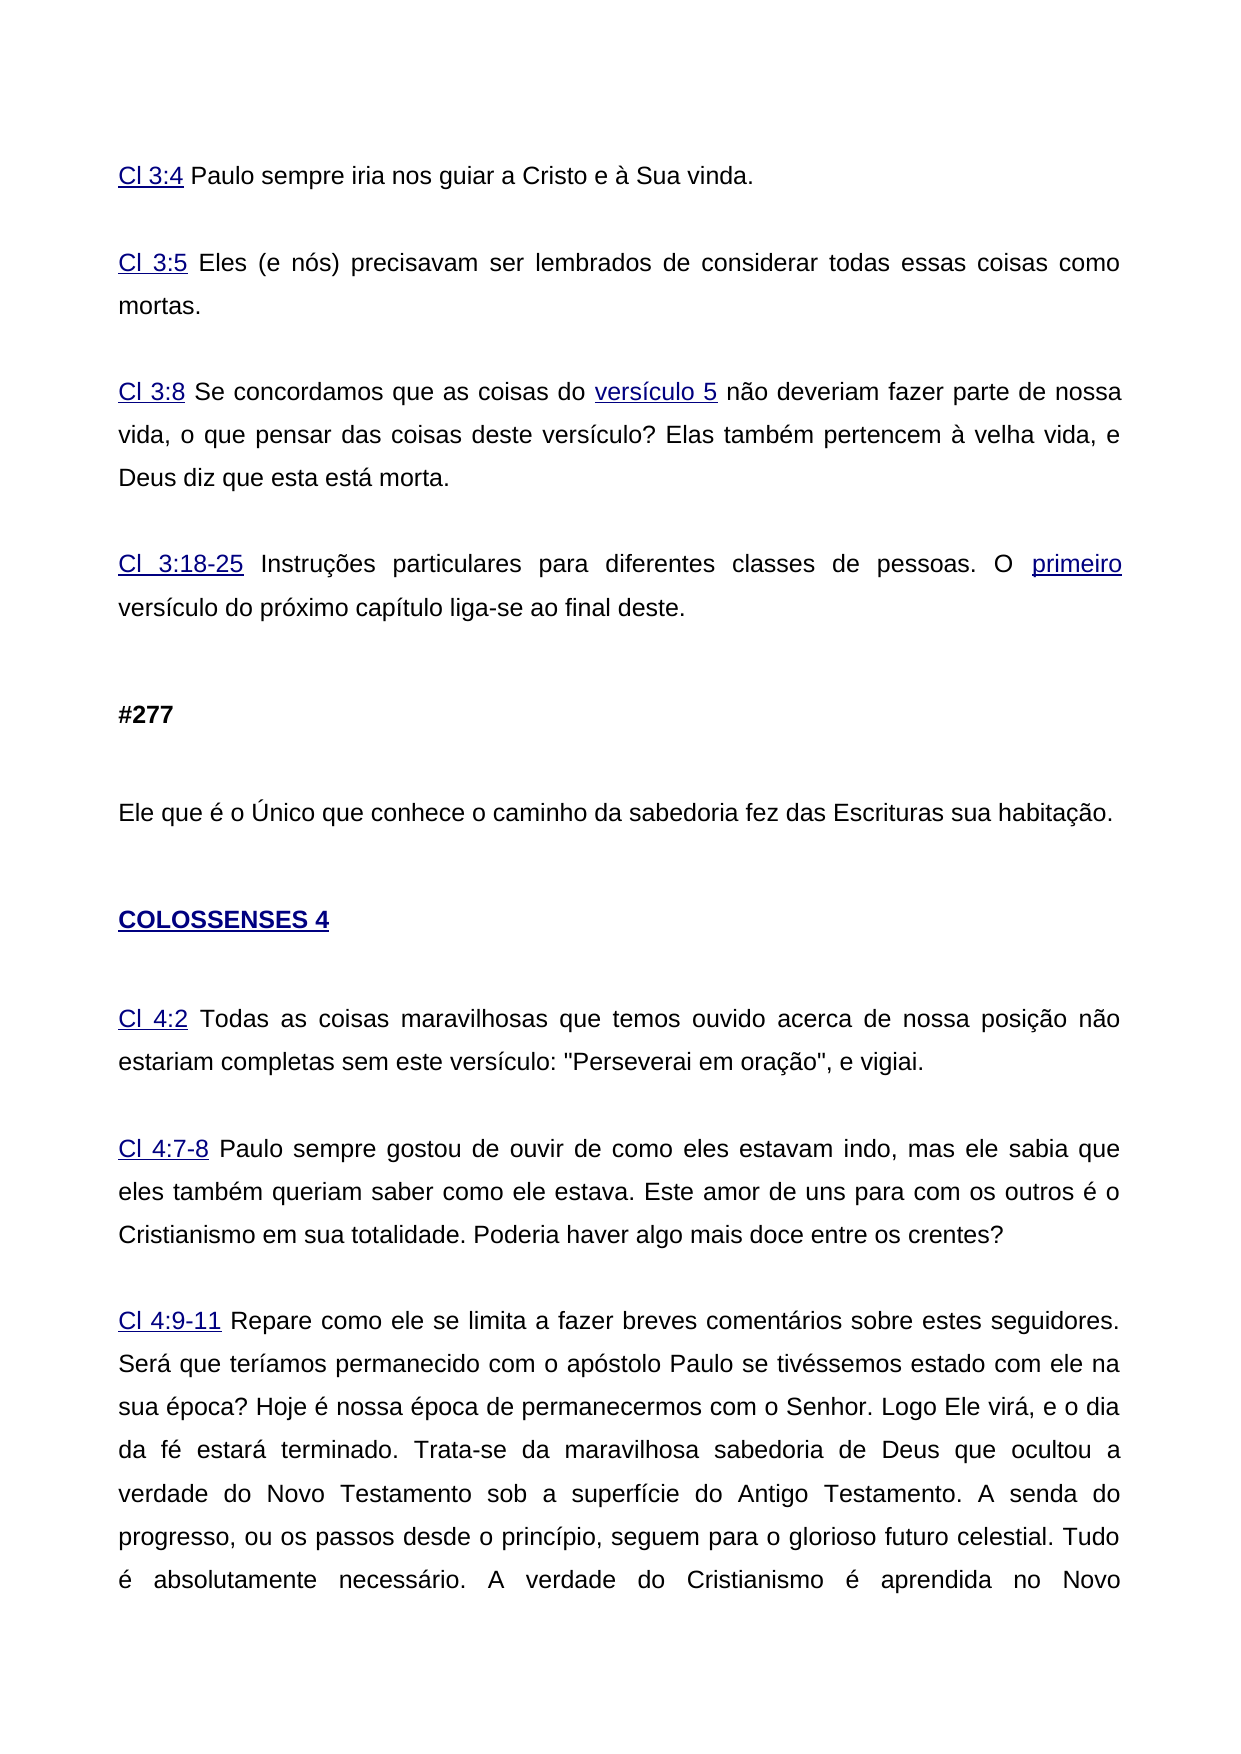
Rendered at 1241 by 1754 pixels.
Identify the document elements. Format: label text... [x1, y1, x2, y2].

subtitle #277 [118, 699, 1122, 728]
subtitle COLOSSENSES 4 [118, 905, 1122, 934]
text Cl 4:2 Todas as coisas maravilhosas que temos ouvido acerca de nossa posição não estariam completas sem este versículo: "Perseverai em oração", e vigiai. [118, 1004, 1122, 1076]
text Cl 3:18-25 Instruções particulares para diferentes classes de pessoas. O primeiro versículo do próximo capítulo liga-se ao final deste. [118, 549, 1122, 621]
text Cl 3:5 Eles (e nós) precisavam ser lembrados de considerar todas essas coisas como mortas. [118, 247, 1122, 319]
text Cl 3:4 Paulo sempre iria nos guiar a Cristo e à Sua vinda. [118, 161, 1122, 190]
text Cl 3:8 Se concordamos que as coisas do versículo 5 não deveriam fazer parte de nossa vida, o que pensar das coisas deste versículo? Elas também pertencem à velha vida, e Deus diz que esta está morta. [118, 377, 1122, 492]
text Cl 4:7-8 Paulo sempre gostou de ouvir de como eles estavam indo, mas ele sabia que eles também queriam saber como ele estava. Este amor de uns para com os outros é o Cristianismo em sua totalidade. Poderia haver algo mais doce entre os crentes? [118, 1133, 1122, 1248]
text Cl 4:9-11 Repare como ele se limita a fazer breves comentários sobre estes seguidores. Será que teríamos permanecido com o apóstolo Paulo se tivéssemos estado com ele na sua época? Hoje é nossa época de permanecermos com o Senhor. Logo Ele virá, e o dia da fé estará terminado. Trata-se da maravilhosa sabedoria de Deus que ocultou a verdade do Novo Testamento sob a superfície do Antigo Testamento. A senda do progresso, ou os passos desde o princípio, seguem para o glorioso futuro celestial. Tudo é absolutamente necessário. A verdade do Cristianismo é aprendida no Novo [118, 1306, 1122, 1593]
text Ele que é o Único que conhece o caminho da sabedoria fez das Escrituras sua habitação. [118, 798, 1122, 827]
